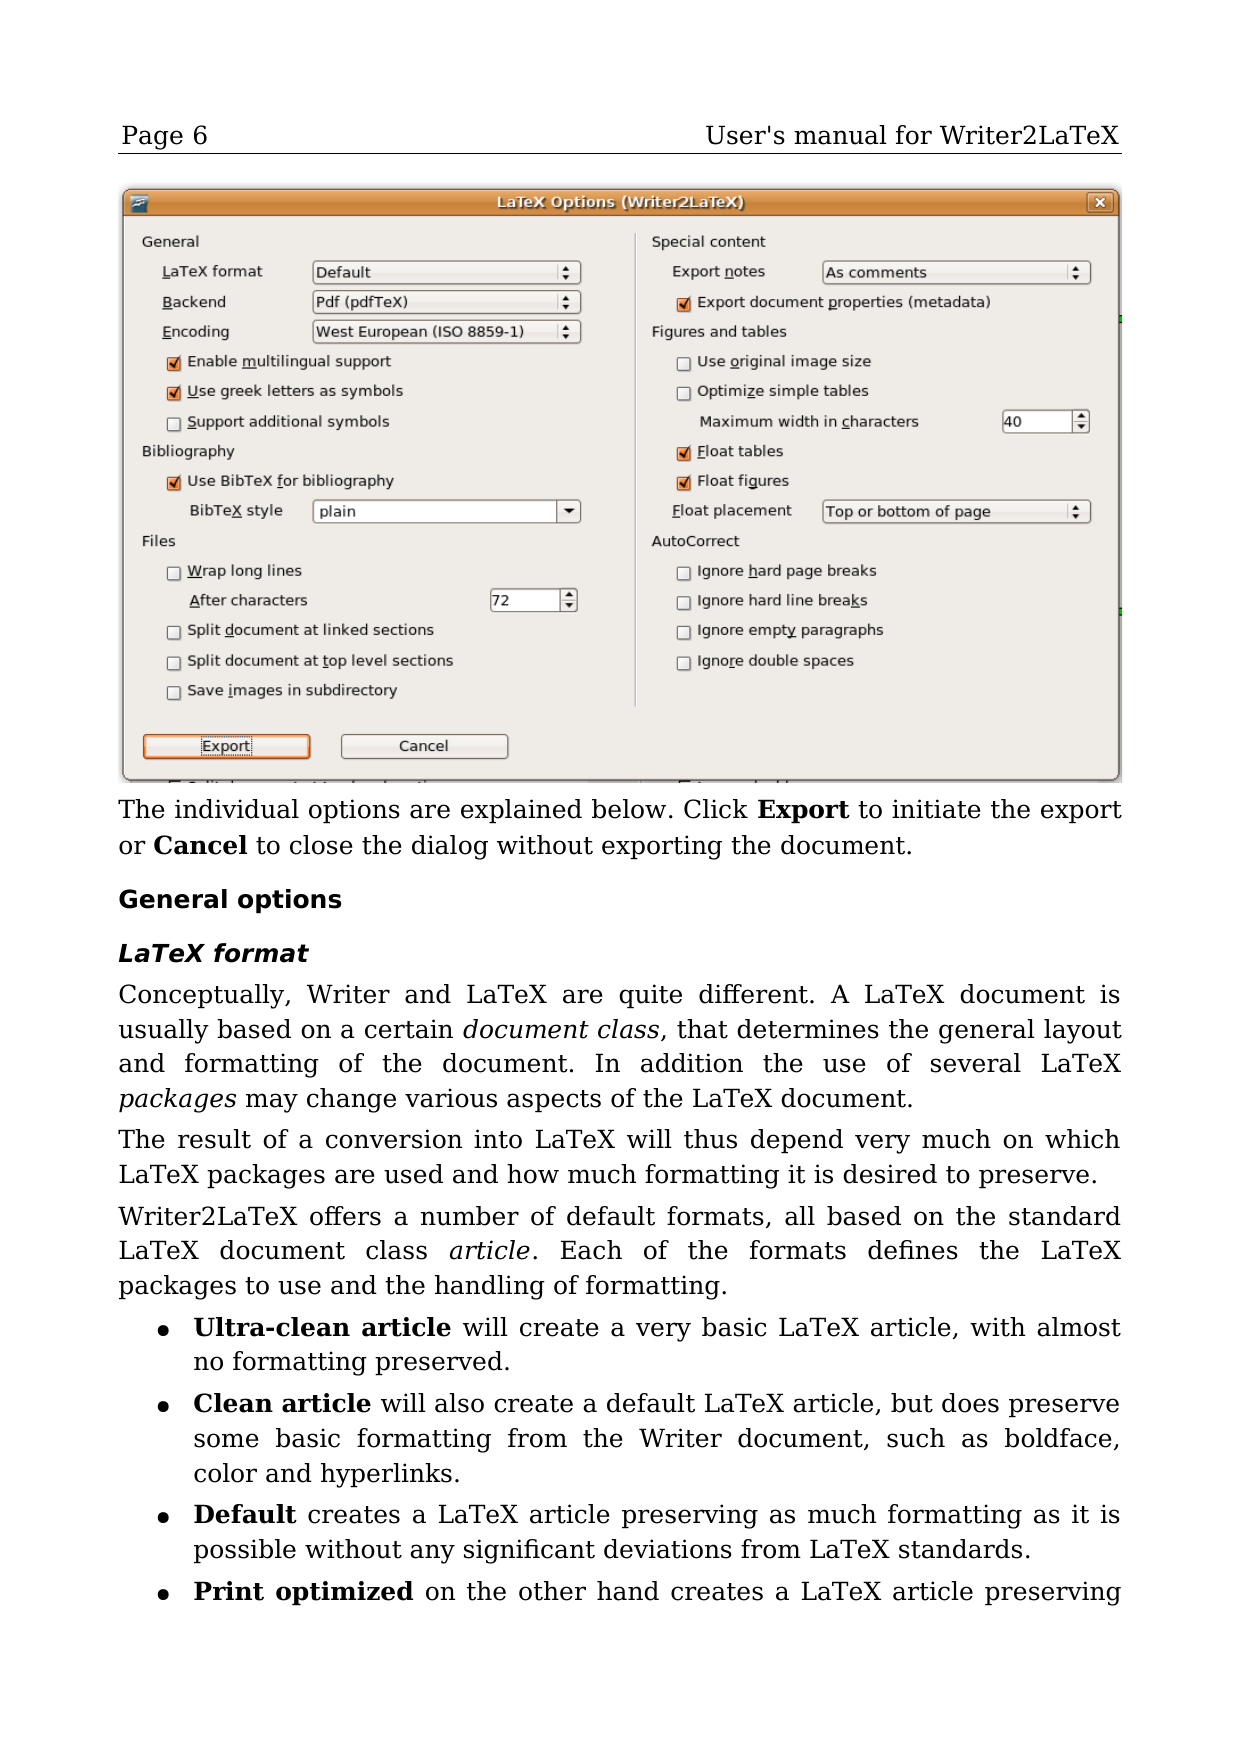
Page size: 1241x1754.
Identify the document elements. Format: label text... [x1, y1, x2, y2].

subtitle LaTeX format [118, 939, 1122, 968]
list Clean article will also create a default LaTeX article, but does preserve some basic formatting from the Writer document, such as boldface, color and hyperlinks. [156, 1389, 1122, 1488]
text Conceptually, Writer and LaTeX are quite different. A LaTeX document is usually based on a certain document class, that determines the general layout and formatting of the document. In addition the use of several LaTeX packages may change various aspects of the LaTeX document. [118, 980, 1122, 1113]
subtitle General options [118, 885, 1122, 914]
list Print optimized on the other hand creates a LaTeX article preserving [156, 1577, 1122, 1606]
list Default creates a LaTeX article preserving as much formatting as it is possible without any significant deviations from LaTeX standards. [156, 1500, 1122, 1564]
list Ultra-clean article will create a very basic LaTeX article, with almost no formatting preserved. [156, 1313, 1122, 1377]
text Writer2LaTeX offers a number of default formats, all based on the standard LaTeX document class article. Each of the formats defines the LaTeX packages to use and the handling of formatting. [118, 1202, 1122, 1300]
text The individual options are explained below. Click Export to initiate the export or Cancel to close the dialog without exporting the document. [118, 795, 1122, 860]
picture [118, 182, 1123, 783]
text The result of a conversion into LaTeX will thus depend very much on which LaTeX packages are used and how much formatting it is desired to preserve. [118, 1126, 1122, 1189]
